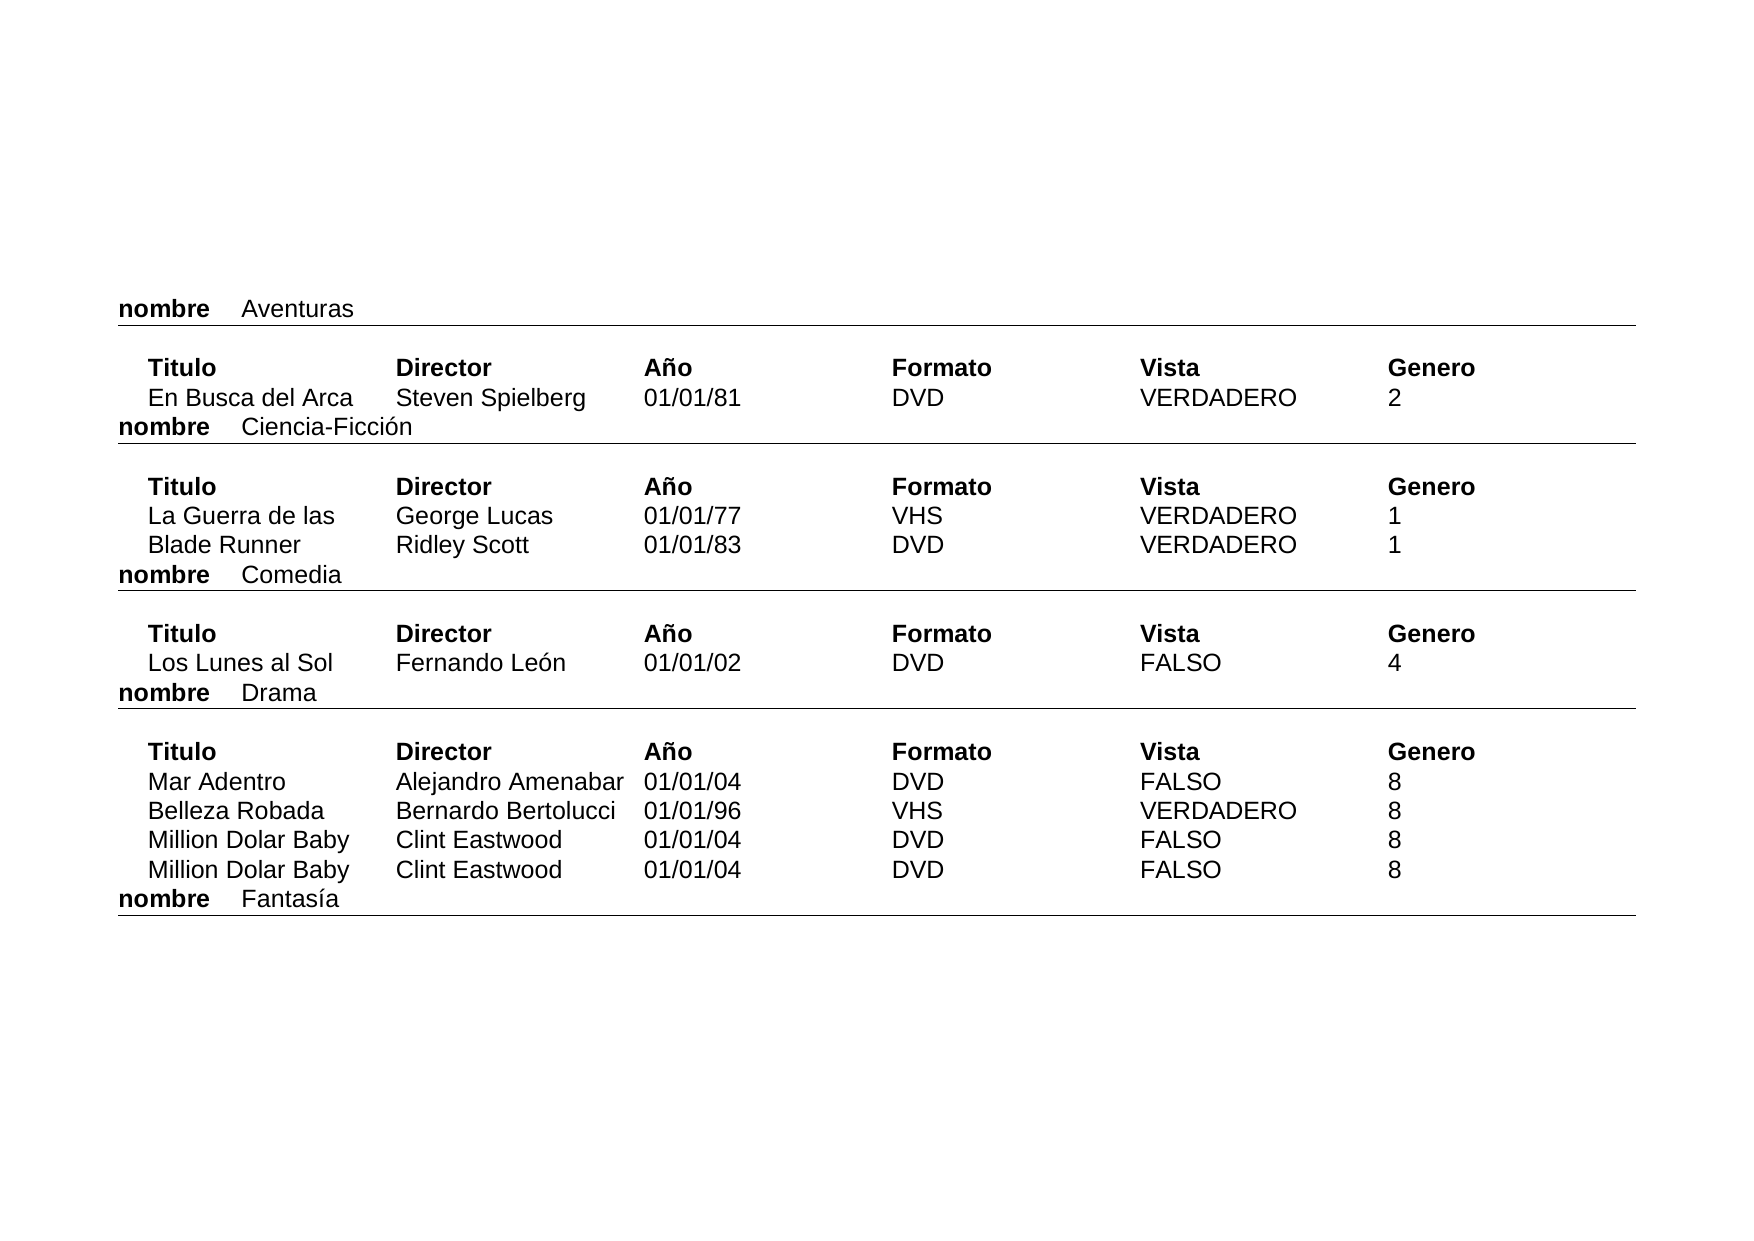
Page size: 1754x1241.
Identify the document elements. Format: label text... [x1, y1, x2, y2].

table_header Alejandro Amenabar [396, 768, 644, 797]
table_header nombre [118, 885, 241, 915]
table_cell [118, 340, 1636, 354]
table_cell [118, 916, 1636, 929]
table_cell Bernardo Bertolucci [396, 797, 644, 826]
table_cell DVD [892, 856, 1140, 885]
table_cell 1 [1388, 531, 1636, 561]
table_header nombre [118, 413, 241, 443]
table_header En Busca del Arca Perdida [148, 384, 396, 413]
table_cell 8 [1388, 856, 1636, 885]
table_header 01/01/77 [644, 502, 892, 531]
table_header 2 [1388, 384, 1636, 413]
table_cell [118, 326, 1636, 339]
table_header La Guerra de las Galaxias [148, 502, 396, 531]
table_header [1606, 561, 1636, 590]
table_header 01/01/02 [644, 649, 892, 679]
table_cell 8 [1388, 797, 1636, 826]
table_cell Blade Runner [148, 531, 396, 561]
table_cell [118, 738, 148, 767]
table_header 4 [1388, 649, 1636, 679]
table_cell Formato [892, 473, 1140, 502]
table_cell Formato [892, 738, 1140, 767]
table_header Comedia [241, 561, 1606, 590]
table_cell [118, 856, 148, 885]
table_header [118, 502, 148, 531]
table_cell [118, 473, 148, 502]
table_cell Million Dolar Baby [148, 856, 396, 885]
table_header FALSO [1140, 649, 1388, 679]
table_header nombre [118, 295, 241, 325]
table_header Los Lunes al Sol [148, 649, 396, 679]
table_cell VERDADERO [1140, 797, 1388, 826]
table_header [1606, 679, 1636, 708]
table_header [1606, 885, 1636, 915]
table_cell VHS [892, 797, 1140, 826]
table_cell 01/01/96 [644, 797, 892, 826]
table_cell 01/01/04 [644, 856, 892, 885]
table_header DVD [892, 649, 1140, 679]
table_cell Director [396, 738, 643, 767]
table_cell [118, 620, 148, 649]
table_cell FALSO [1140, 826, 1388, 856]
table_cell FALSO [1140, 856, 1388, 885]
table_cell Vista [1140, 354, 1388, 384]
table_cell Titulo [148, 620, 396, 649]
table_header VERDADERO [1140, 502, 1388, 531]
table_cell [118, 723, 1636, 738]
table_cell Genero [1388, 354, 1636, 384]
table_cell Año [644, 473, 892, 502]
table_cell Titulo [148, 738, 396, 767]
table_cell 01/01/04 [644, 826, 892, 856]
table_cell [118, 930, 1636, 944]
table_cell [118, 797, 148, 826]
table_header Fantasía [241, 885, 1606, 915]
table_cell DVD [892, 826, 1140, 856]
table_cell Año [644, 738, 892, 767]
table_cell [118, 605, 1636, 620]
table_cell Director [396, 354, 643, 384]
table_cell Año [644, 620, 892, 649]
table_cell Ridley Scott [396, 531, 644, 561]
table_cell [118, 709, 1636, 723]
table_header Aventuras [241, 295, 1606, 325]
table_header [118, 384, 148, 413]
table_cell Clint Eastwood [396, 856, 644, 885]
table_header Fernando León [396, 649, 644, 679]
table_cell [118, 444, 1636, 458]
table_cell Director [396, 620, 643, 649]
table_header DVD [892, 768, 1140, 797]
table_header nombre [118, 561, 241, 590]
table_cell [118, 458, 1636, 472]
table_header 8 [1388, 768, 1636, 797]
table_cell Vista [1140, 738, 1388, 767]
table_cell Año [644, 354, 892, 384]
table_cell [118, 354, 148, 384]
table_cell Million Dolar Baby [148, 826, 396, 856]
table_header VHS [892, 502, 1140, 531]
table_cell Genero [1388, 473, 1636, 502]
table_cell Vista [1140, 473, 1388, 502]
table_cell DVD [892, 531, 1140, 561]
table_header [1606, 413, 1636, 443]
table_header George Lucas [396, 502, 644, 531]
table_cell Belleza Robada [148, 797, 396, 826]
table_cell VERDADERO [1140, 531, 1388, 561]
table_cell Titulo [148, 473, 396, 502]
table_cell Director [396, 473, 643, 502]
table_cell [118, 826, 148, 856]
table_header DVD [892, 384, 1140, 413]
table_cell Formato [892, 354, 1140, 384]
table_cell Titulo [148, 354, 396, 384]
table_header nombre [118, 679, 241, 708]
table_header FALSO [1140, 768, 1388, 797]
table_cell Clint Eastwood [396, 826, 644, 856]
table_cell 8 [1388, 826, 1636, 856]
table_header 01/01/04 [644, 768, 892, 797]
table_cell Genero [1388, 738, 1636, 767]
table_cell 01/01/83 [644, 531, 892, 561]
table_header [118, 768, 148, 797]
table_cell Formato [892, 620, 1140, 649]
table_header [118, 649, 148, 679]
table_header 01/01/81 [644, 384, 892, 413]
table_cell [118, 531, 148, 561]
table_cell [118, 591, 1636, 605]
table_header Mar Adentro [148, 768, 396, 797]
table_header Steven Spielberg [396, 384, 644, 413]
table_header 1 [1388, 502, 1636, 531]
table_header Drama [241, 679, 1606, 708]
table_cell Vista [1140, 620, 1388, 649]
table_header Ciencia-Ficción [241, 413, 1606, 443]
table_header [1606, 295, 1636, 325]
table_cell Genero [1388, 620, 1636, 649]
table_header VERDADERO [1140, 384, 1388, 413]
